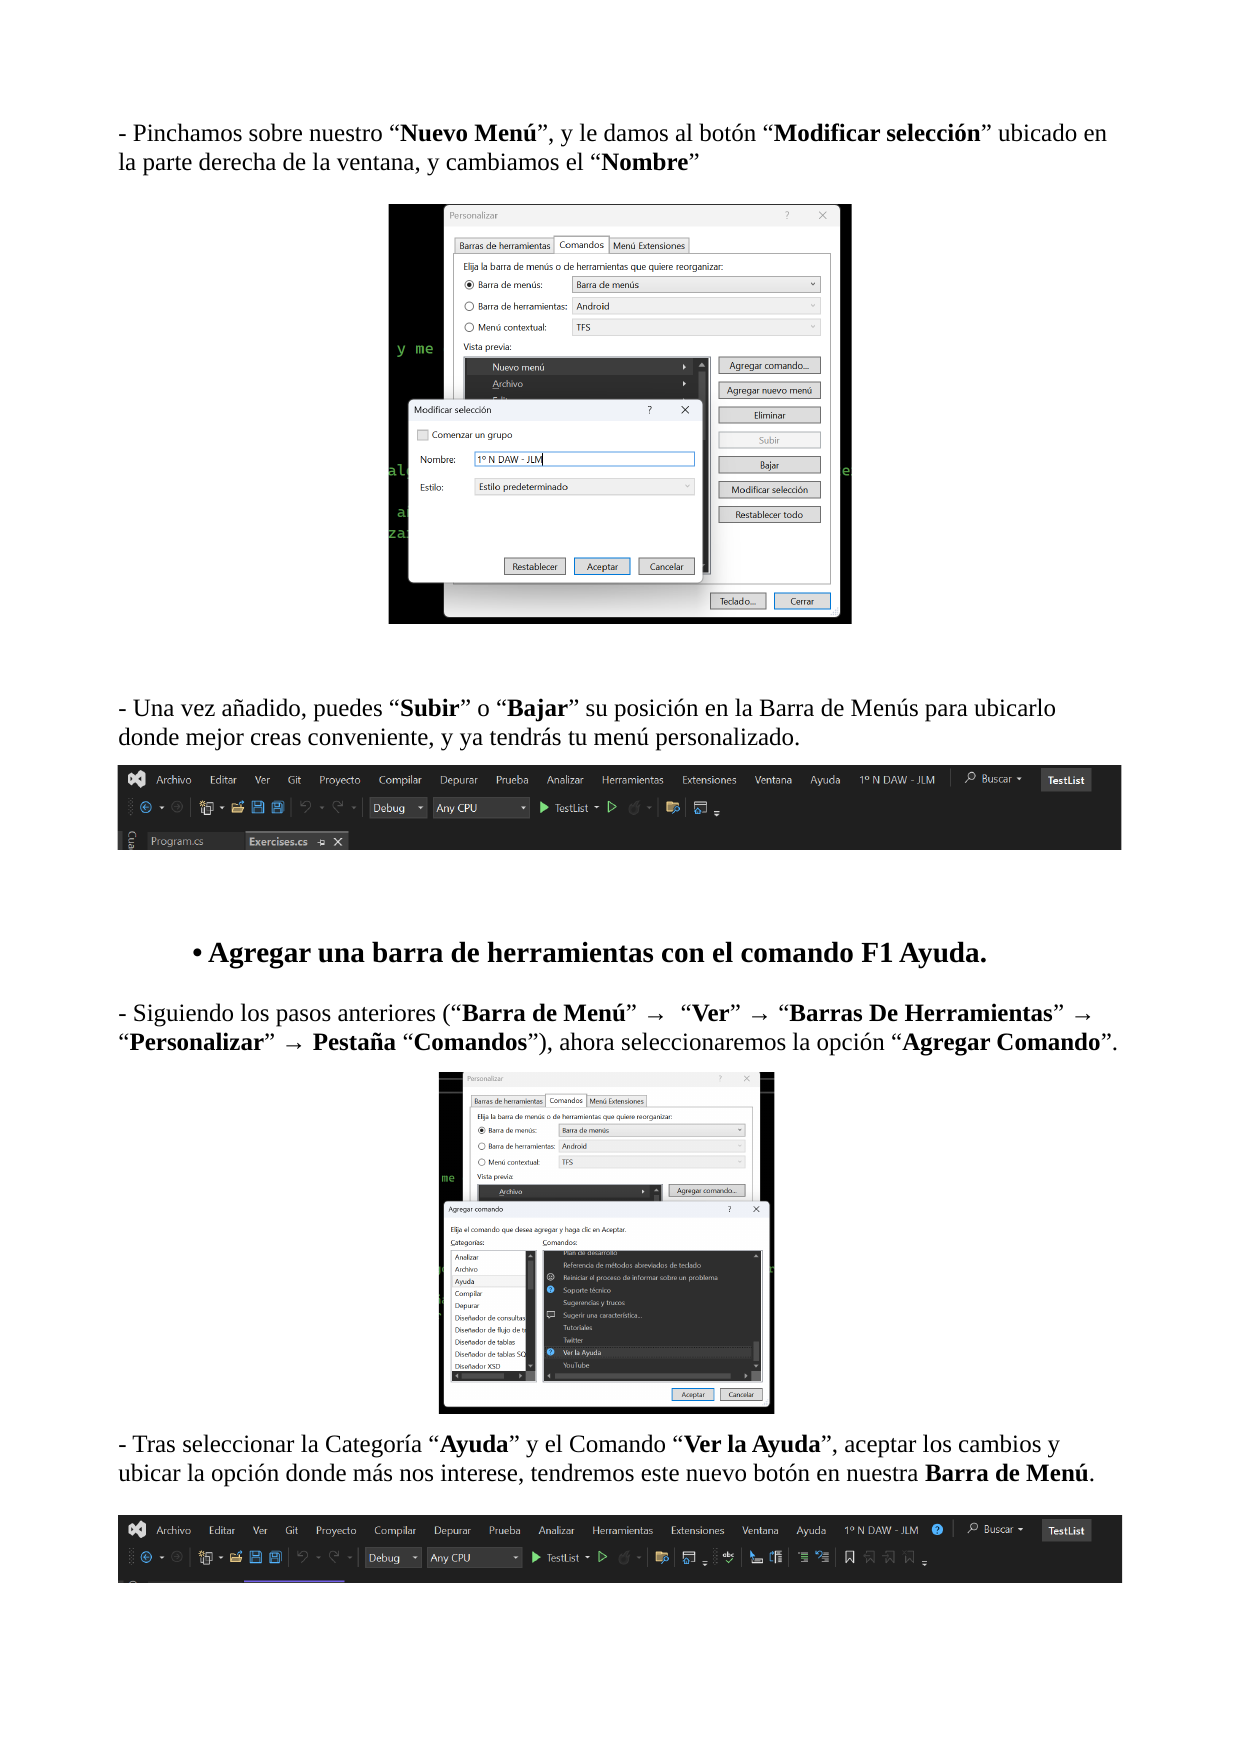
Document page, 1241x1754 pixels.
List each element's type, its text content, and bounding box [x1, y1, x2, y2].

picture [438, 1072, 775, 1414]
text • Agregar una barra de herramientas con el comando F1 Ayuda. [118, 936, 1122, 969]
picture [118, 1515, 1123, 1583]
picture [388, 204, 852, 624]
text - Una vez añadido, puedes “Subir” o “Bajar” su posición en la Barra de Menús para ubicarlo donde mejor creas conveniente, y ya tendrás tu menú personalizado. [118, 693, 1122, 751]
picture [117, 765, 1122, 850]
text - Pinchamos sobre nuestro “Nuevo Menú”, y le damos al botón “Modificar selección” ubicado en la parte derecha de la ventana, y cambiamos el “Nombre” [118, 118, 1122, 176]
text - Tras seleccionar la Categoría “Ayuda” y el Comando “Ver la Ayuda”, aceptar los cambios y ubicar la opción donde más nos interese, tendremos este nuevo botón en nuestra Barra de Menú. [118, 1429, 1122, 1487]
text - Siguiendo los pasos anteriores (“Barra de Menú” → “Ver” → “Barras De Herramientas” → “Personalizar” → Pestaña “Comandos”), ahora seleccionaremos la opción “Agregar Comando”. [118, 998, 1122, 1055]
